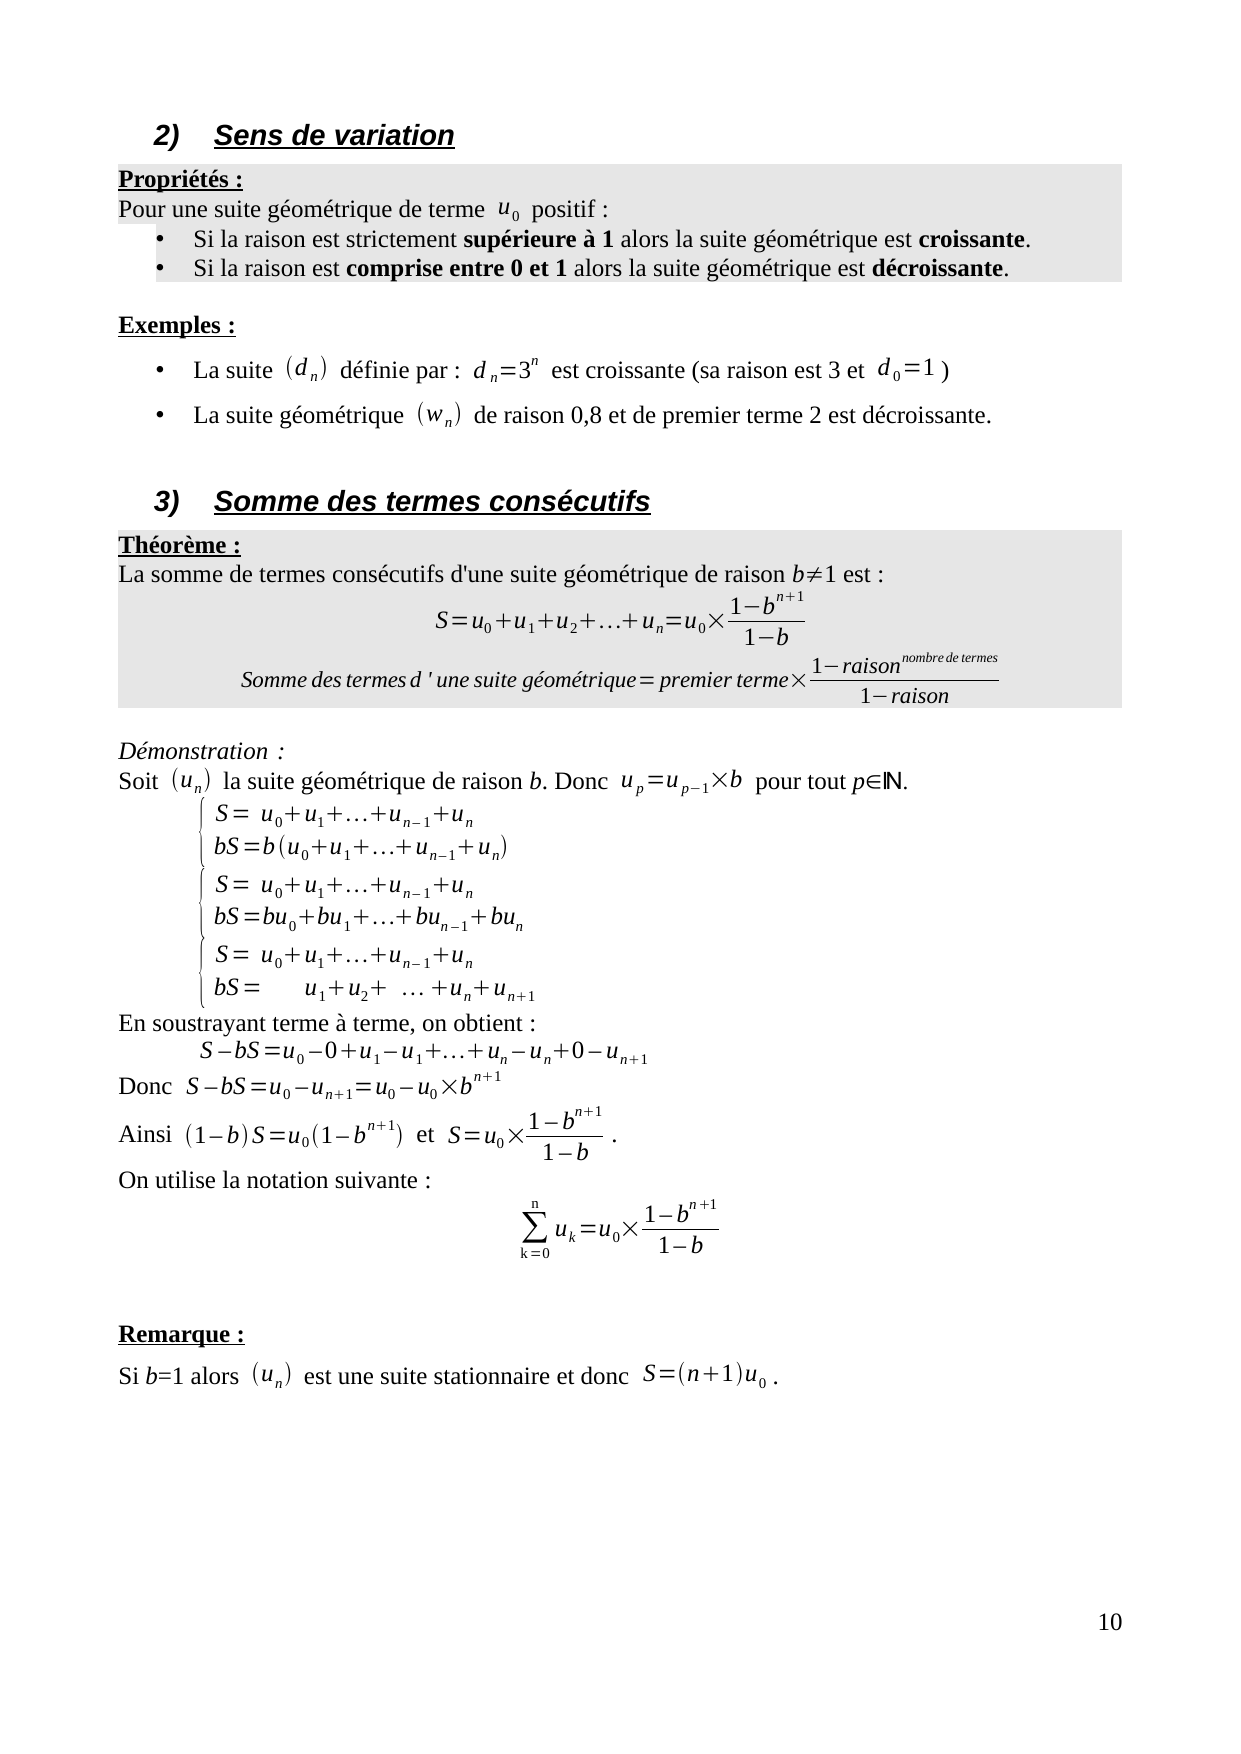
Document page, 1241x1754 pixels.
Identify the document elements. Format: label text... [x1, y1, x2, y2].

text Pour une suite géométrique de terme positif : [118, 193, 1122, 224]
text Donc [118, 1068, 1122, 1103]
text Soit la suite géométrique de raison b. Donc pour tout p∈ℕ. [118, 765, 1122, 797]
subtitle Somme des termes consécutifs [153, 484, 1122, 518]
text Démonstration : [118, 736, 1122, 765]
text Ainsi et . [118, 1103, 1122, 1165]
text La somme de termes consécutifs d'une suite géométrique de raison b≠1 est : [118, 559, 1122, 588]
text Si b=1 alors est une suite stationnaire et donc . [118, 1360, 1122, 1391]
list La suite géométrique de raison 0,8 et de premier terme 2 est décroissante. [156, 399, 1122, 431]
text Théorème : [118, 530, 1122, 559]
text En soustrayant terme à terme, on obtient : [118, 1008, 1122, 1037]
subtitle Sens de variation [153, 118, 1122, 152]
text Remarque : [118, 1319, 1122, 1348]
text Exemples : [118, 311, 1122, 339]
text Propriétés : [118, 164, 1122, 193]
list La suite définie par : est croissante (sa raison est 3 et ) [156, 352, 1122, 387]
text On utilise la notation suivante : [118, 1165, 1122, 1194]
list Si la raison est comprise entre 0 et 1 alors la suite géométrique est décroissante. [156, 253, 1122, 282]
list Si la raison est strictement supérieure à 1 alors la suite géométrique est croissante. [156, 224, 1122, 253]
